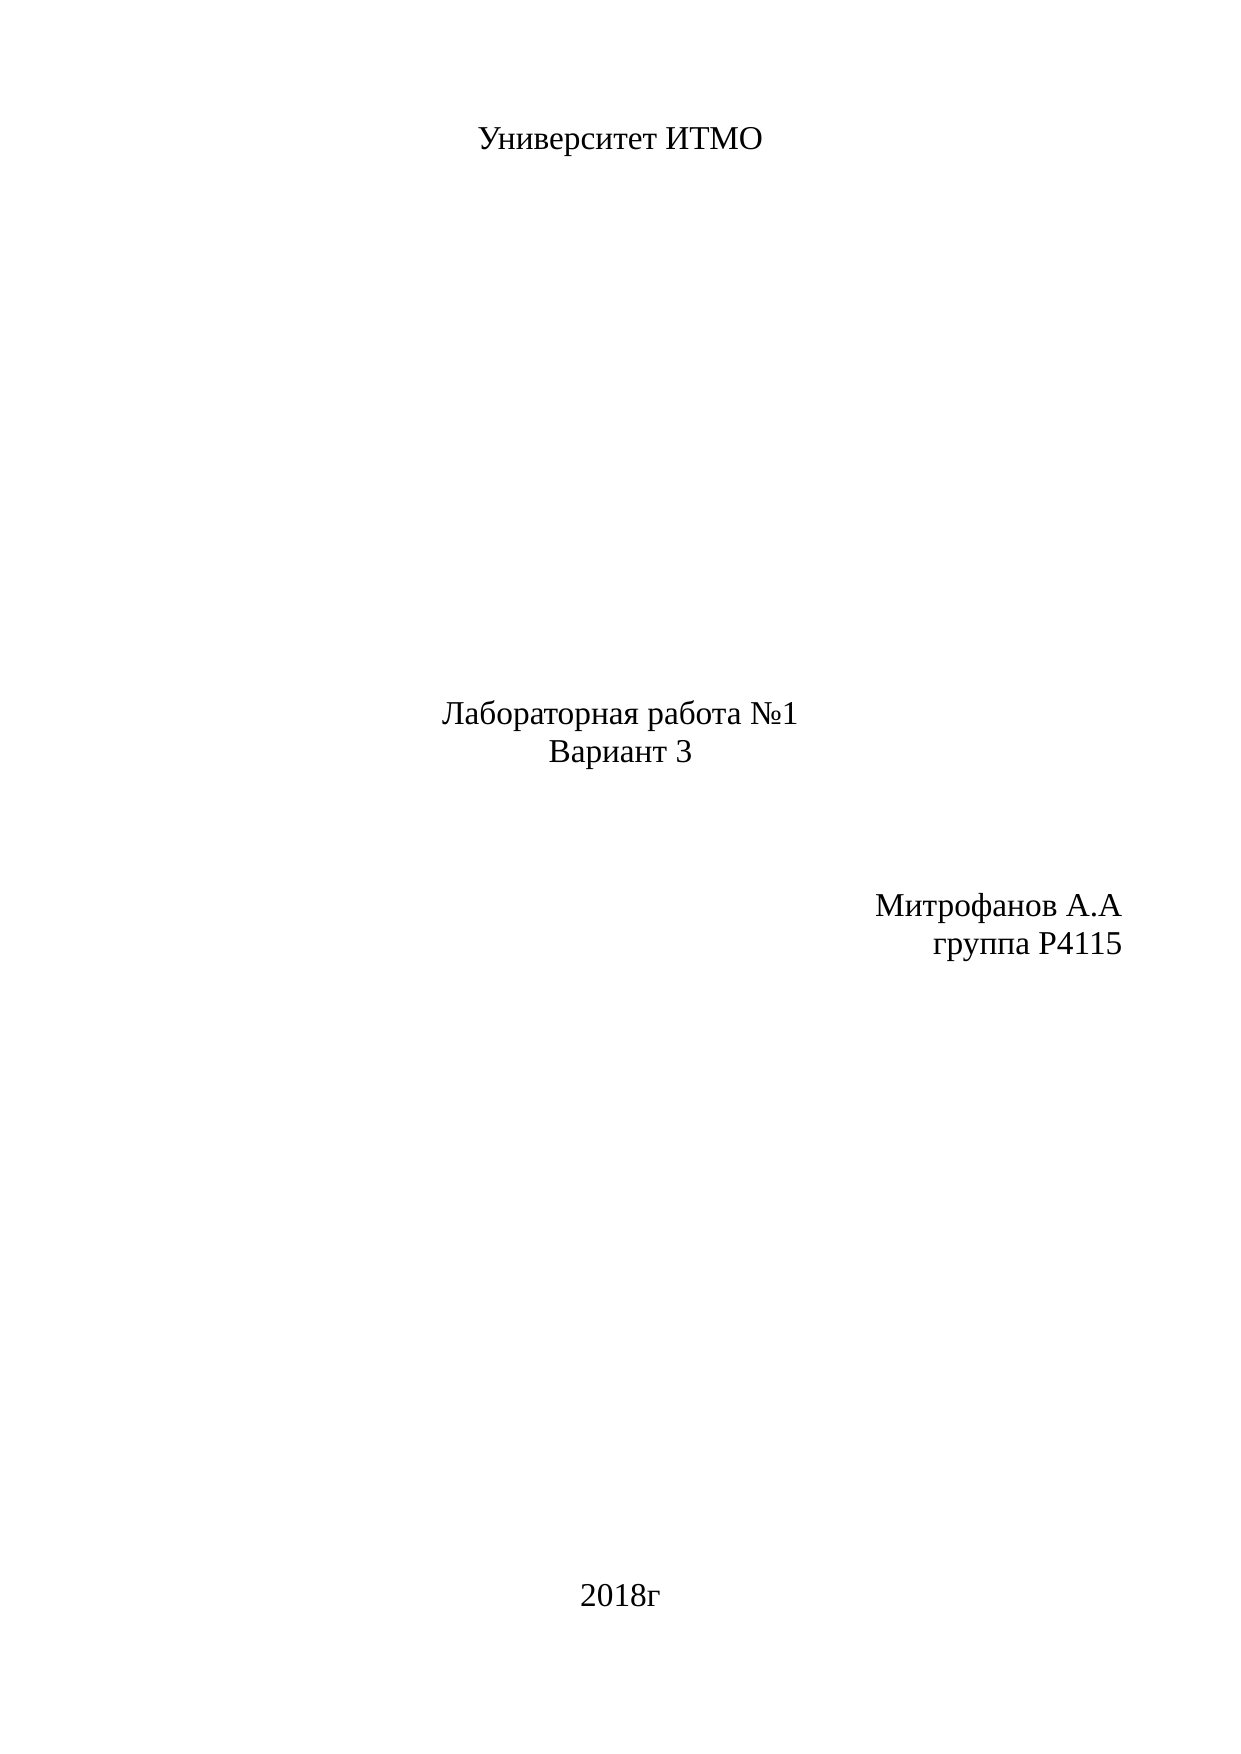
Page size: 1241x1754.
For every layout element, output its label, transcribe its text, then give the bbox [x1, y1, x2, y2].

text Вариант 3 [118, 731, 1122, 770]
text Митрофанов А.А [118, 885, 1122, 923]
text 2018г [118, 1575, 1122, 1613]
text Университет ИТМО [118, 118, 1122, 156]
text Лабораторная работа №1 [118, 693, 1122, 731]
text группа P4115 [118, 923, 1122, 961]
